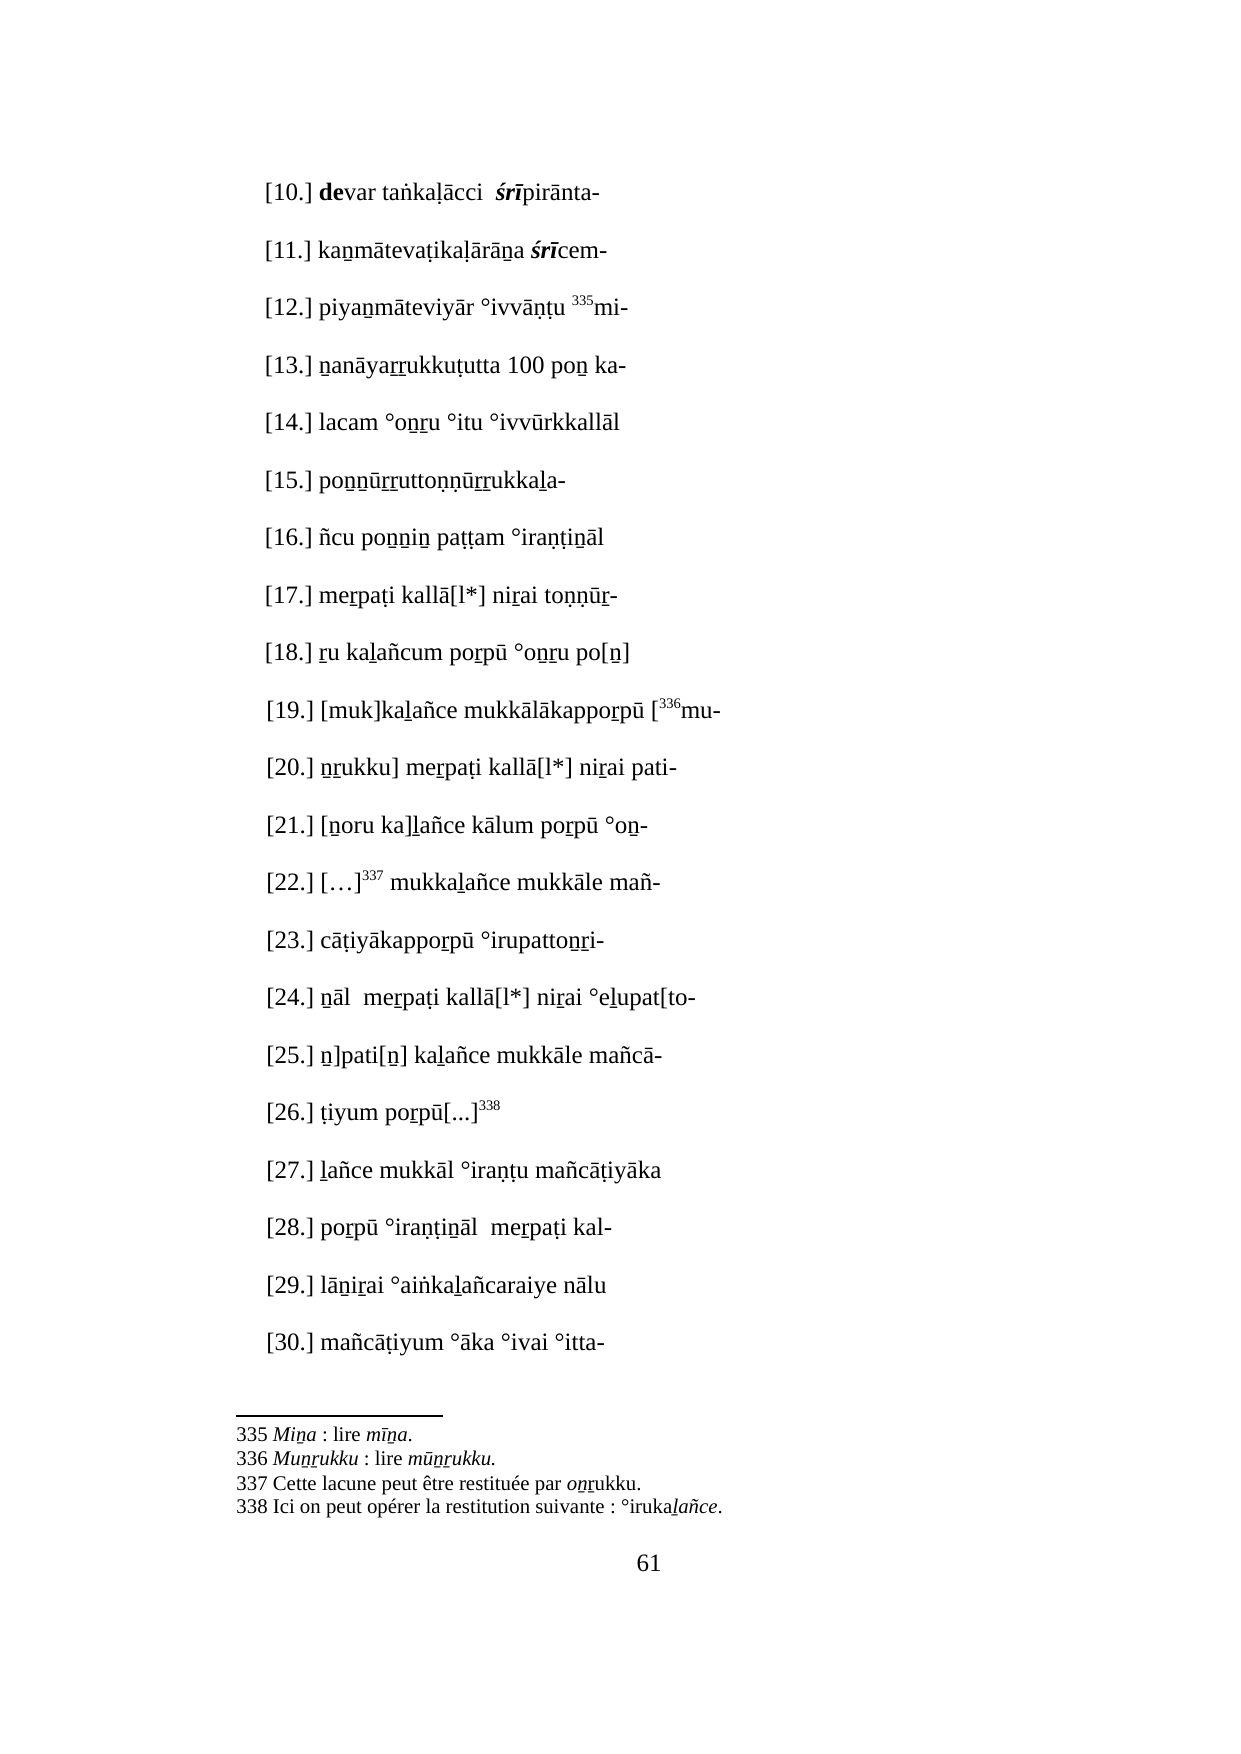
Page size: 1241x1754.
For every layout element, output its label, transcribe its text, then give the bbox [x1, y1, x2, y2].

text [26.] ṭiyum poṟpū[...] [266, 1097, 1061, 1126]
text [29.] lāṉiṟai °aiṅkaḻañcaraiye nālu [266, 1270, 1061, 1298]
text [28.] poṟpū °iraṇṭiṉāl meṟpaṭi kal- [266, 1212, 1061, 1241]
text [27.] ḻañce mukkāl °iraṇṭu mañcāṭiyāka [266, 1155, 1061, 1183]
text Ici on peut opérer la restitution suivante : °irukaḻañce. [236, 1494, 1061, 1518]
text [15.] poṉṉūṟṟuttoṇṇūṟṟukkaḻa- [264, 465, 1002, 493]
text [21.] [ṉoru ka]ḻañce kālum poṟpū °oṉ- [266, 810, 1061, 838]
text Miṉa : lire mīṉa. [236, 1422, 1061, 1446]
text [30.] mañcāṭiyum °āka °ivai °itta- [266, 1327, 1061, 1356]
text [19.] [muk]kaḻañce mukkālākappoṟpū [mu- [266, 695, 1061, 723]
text [13.] ṉanāyaṟṟukkuṭutta 100 poṉ ka- [264, 350, 1002, 378]
text [23.] cāṭiyākappoṟpū °irupattoṉṟi- [266, 925, 1061, 953]
text [24.] ṉāl meṟpaṭi kallā[l*] niṟai °eḻupat[to- [266, 982, 1061, 1011]
text [20.] ṉṟukku] meṟpaṭi kallā[l*] niṟai pati- [266, 752, 1061, 781]
text Cette lacune peut être restituée par oṉṟukku. [236, 1470, 1061, 1494]
text [18.] ṟu kaḻañcum poṟpū °oṉṟu po[ṉ] [264, 637, 1002, 666]
text Muṉṟukku : lire mūṉṟukku. [236, 1446, 1061, 1470]
text [14.] lacam °oṉṟu °itu °ivvūrkkallāl [264, 407, 1002, 436]
text [16.] ñcu poṉṉiṉ paṭṭam °iraṇṭiṉāl [264, 522, 1002, 551]
text [22.] […] mukkaḻañce mukkāle mañ- [266, 867, 1061, 896]
text [10.] devar taṅkaḷācci śrīpirānta- [264, 177, 1002, 206]
text [12.] piyaṉmāteviyār °ivvāṇṭu mi- [264, 292, 1002, 321]
text [25.] ṉ]pati[ṉ] kaḻañce mukkāle mañcā- [266, 1040, 1061, 1068]
text [17.] meṟpaṭi kallā[l*] niṟai toṇṇūṟ- [264, 580, 1002, 608]
text [11.] kaṉmātevaṭikaḷārāṉa śrīcem- [264, 235, 1002, 263]
